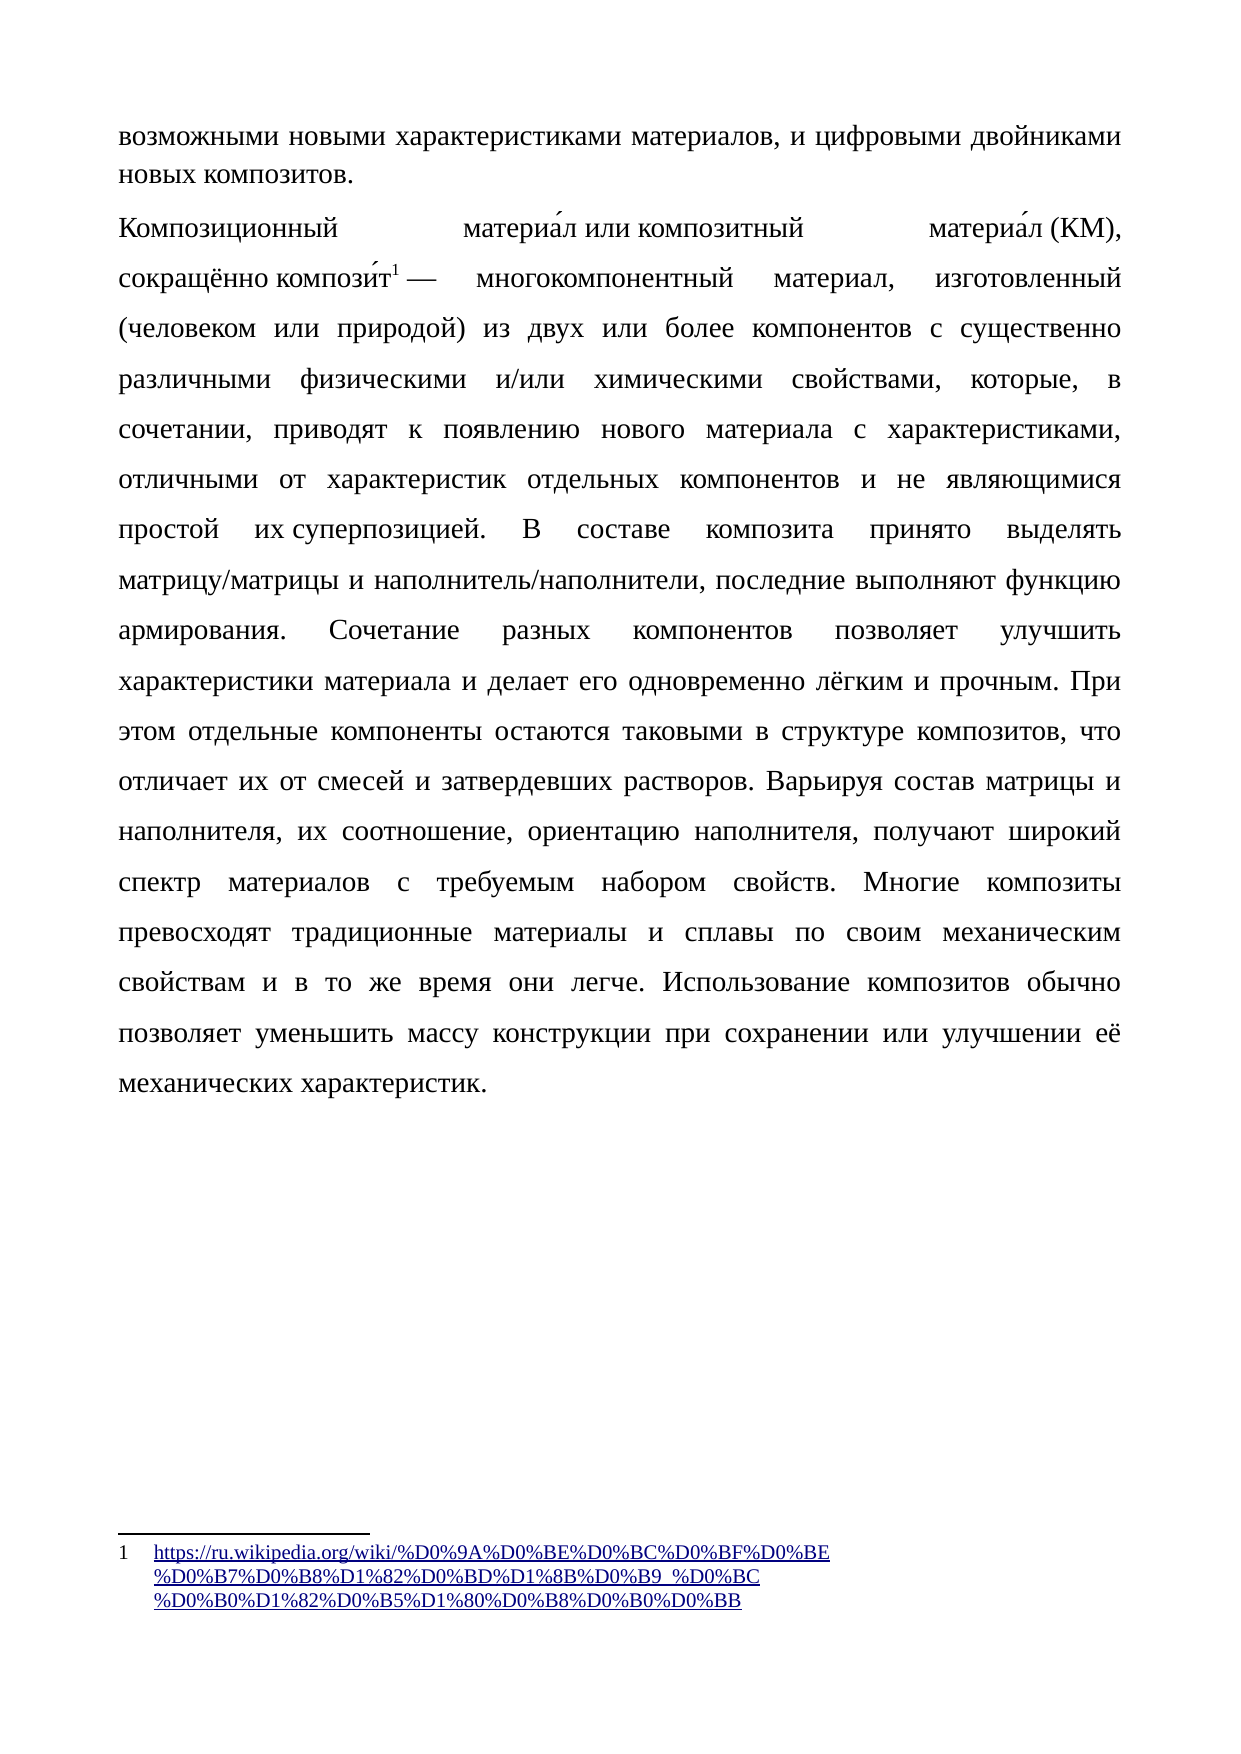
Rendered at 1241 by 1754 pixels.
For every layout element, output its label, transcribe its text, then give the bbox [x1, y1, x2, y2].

text возможными новыми характеристиками материалов, и цифровыми двойниками новых композитов. [118, 118, 1122, 190]
text https://ru.wikipedia.org/wiki/%D0%9A%D0%BE%D0%BC%D0%BF%D0%BE%D0%B7%D0%B8%D1%82%D0%BD%D1%8B%D0%B9_%D0%BC%D0%B0%D1%82%D0%B5%D1%80%D0%B8%D0%B0%D0%BB [118, 1539, 1122, 1612]
text Композиционный материа́л или композитный материа́л (КМ), сокращённо компози́т — многокомпонентный материал, изготовленный (человеком или природой) из двух или более компонентов с существенно различными физическими и/или химическими свойствами, которые, в сочетании, приводят к появлению нового материала с характеристиками, отличными от характеристик отдельных компонентов и не являющимися простой их суперпозицией. В составе композита принято выделять матрицу/матрицы и наполнитель/наполнители, последние выполняют функцию армирования. Сочетание разных компонентов позволяет улучшить характеристики материала и делает его одновременно лёгким и прочным. При этом отдельные компоненты остаются таковыми в структуре композитов, что отличает их от смесей и затвердевших растворов. Варьируя состав матрицы и наполнителя, их соотношение, ориентацию наполнителя, получают широкий спектр материалов с требуемым набором свойств. Многие композиты превосходят традиционные материалы и сплавы по своим механическим свойствам и в то же время они легче. Использование композитов обычно позволяет уменьшить массу конструкции при сохранении или улучшении её механических характеристик. [118, 210, 1122, 1099]
